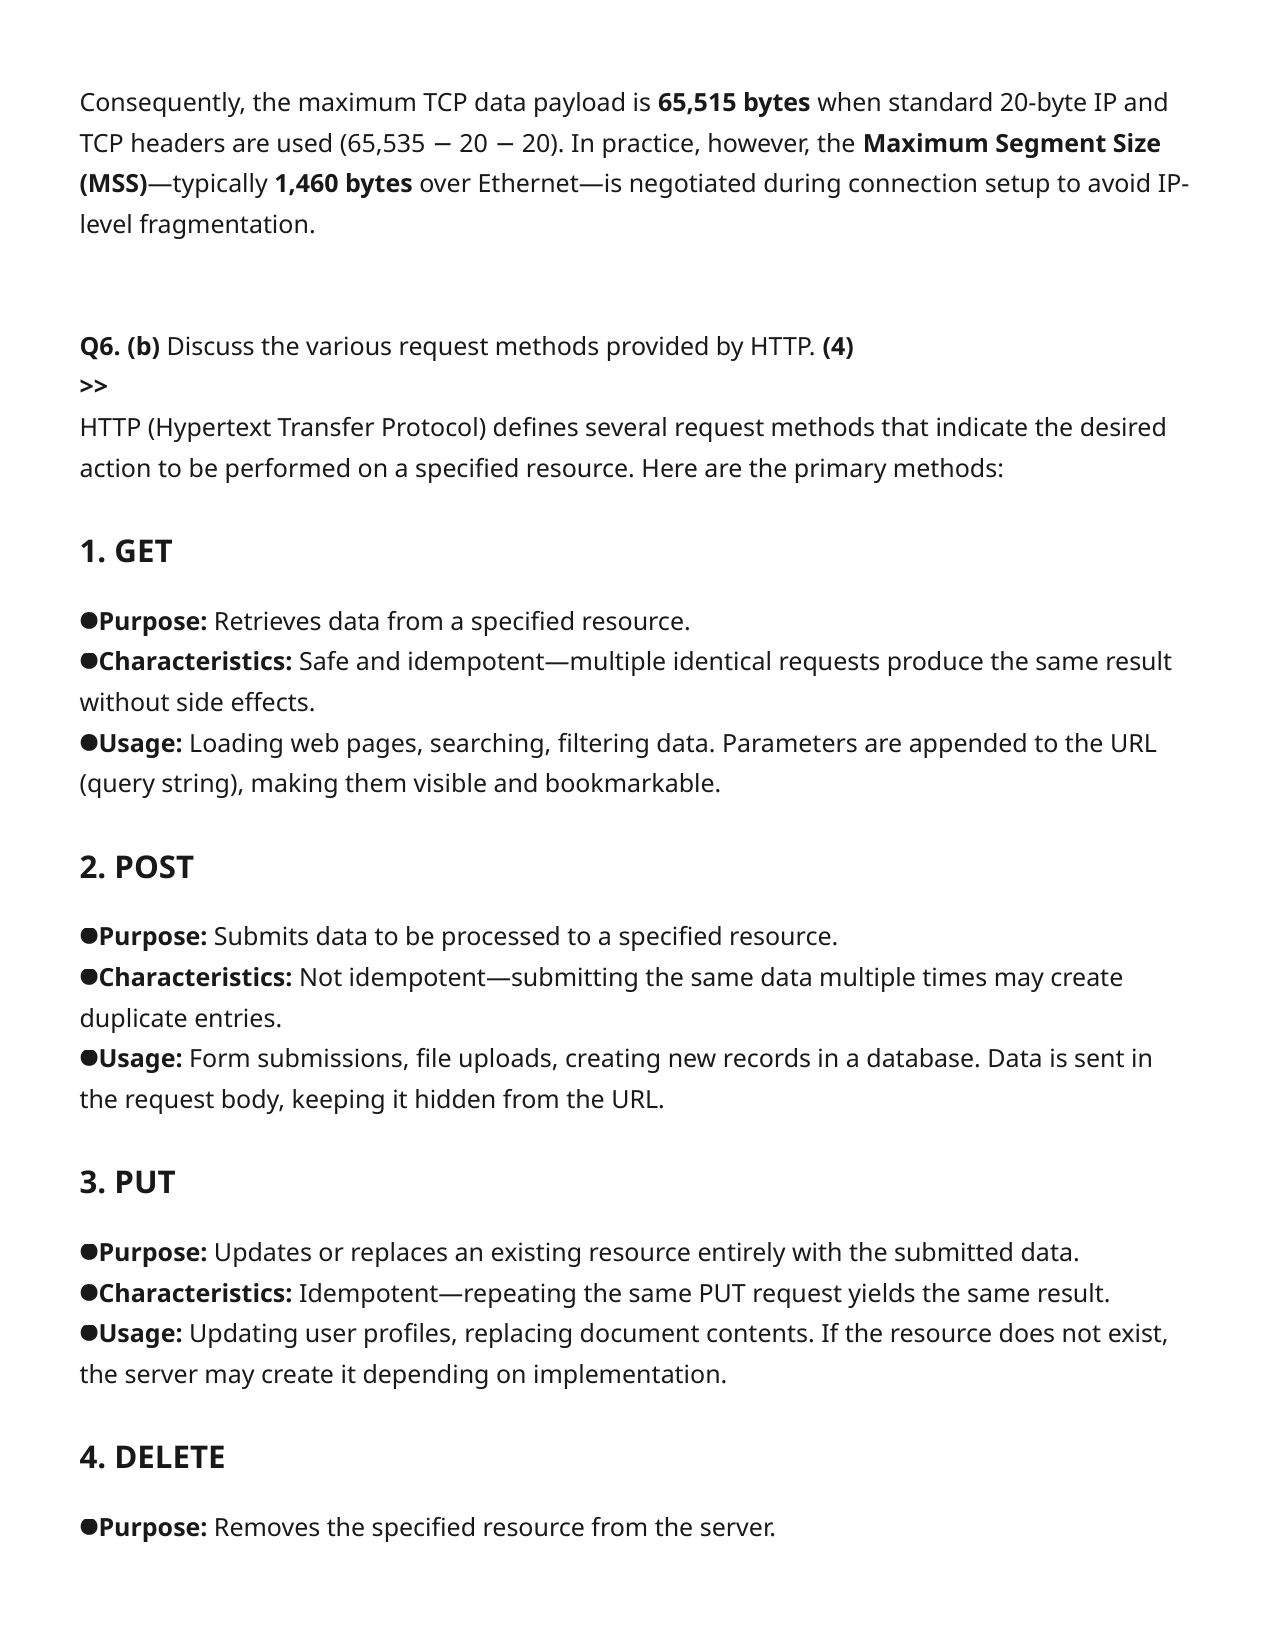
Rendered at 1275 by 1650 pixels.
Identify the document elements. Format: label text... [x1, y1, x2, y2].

subtitle 1. GET [78, 522, 1197, 572]
text HTTP (Hypertext Transfer Protocol) defines several request methods that indicate the desired action to be performed on a specified resource. Here are the primary methods: [78, 403, 1197, 484]
list Usage: Loading web pages, searching, filtering data. Parameters are appended to the URL (query string), making them visible and bookmarkable. [78, 719, 1197, 800]
list Characteristics: Idempotent—repeating the same PUT request yields the same result. [78, 1269, 1197, 1309]
list Purpose: Retrieves data from a specified resource. [78, 597, 1197, 637]
text >> [78, 362, 1197, 403]
list Purpose: Updates or replaces an existing resource entirely with the submitted data. [78, 1228, 1197, 1269]
subtitle 2. POST [78, 837, 1197, 887]
subtitle 3. PUT [78, 1153, 1197, 1203]
list Characteristics: Not idempotent—submitting the same data multiple times may create duplicate entries. [78, 953, 1197, 1034]
list Usage: Updating user profiles, replacing document contents. If the resource does not exist, the server may create it depending on implementation. [78, 1309, 1197, 1391]
list Characteristics: Safe and idempotent—multiple identical requests produce the same result without side effects. [78, 637, 1197, 719]
subtitle 4. DELETE [78, 1428, 1197, 1478]
list Purpose: Submits data to be processed to a specified resource. [78, 912, 1197, 953]
list Usage: Form submissions, file uploads, creating new records in a database. Data is sent in the request body, keeping it hidden from the URL. [78, 1034, 1197, 1116]
text Q6. (b) Discuss the various request methods provided by HTTP. (4) [78, 322, 1197, 362]
list Purpose: Removes the specified resource from the server. [78, 1503, 1197, 1544]
list Consequently, the maximum TCP data payload is 65,515 bytes when standard 20-byte IP and TCP headers are used (65,535 − 20 − 20). In practice, however, the Maximum Segment Size (MSS)—typically 1,460 bytes over Ethernet—is negotiated during connection setup to avoid IP-level fragmentation. [78, 78, 1197, 241]
